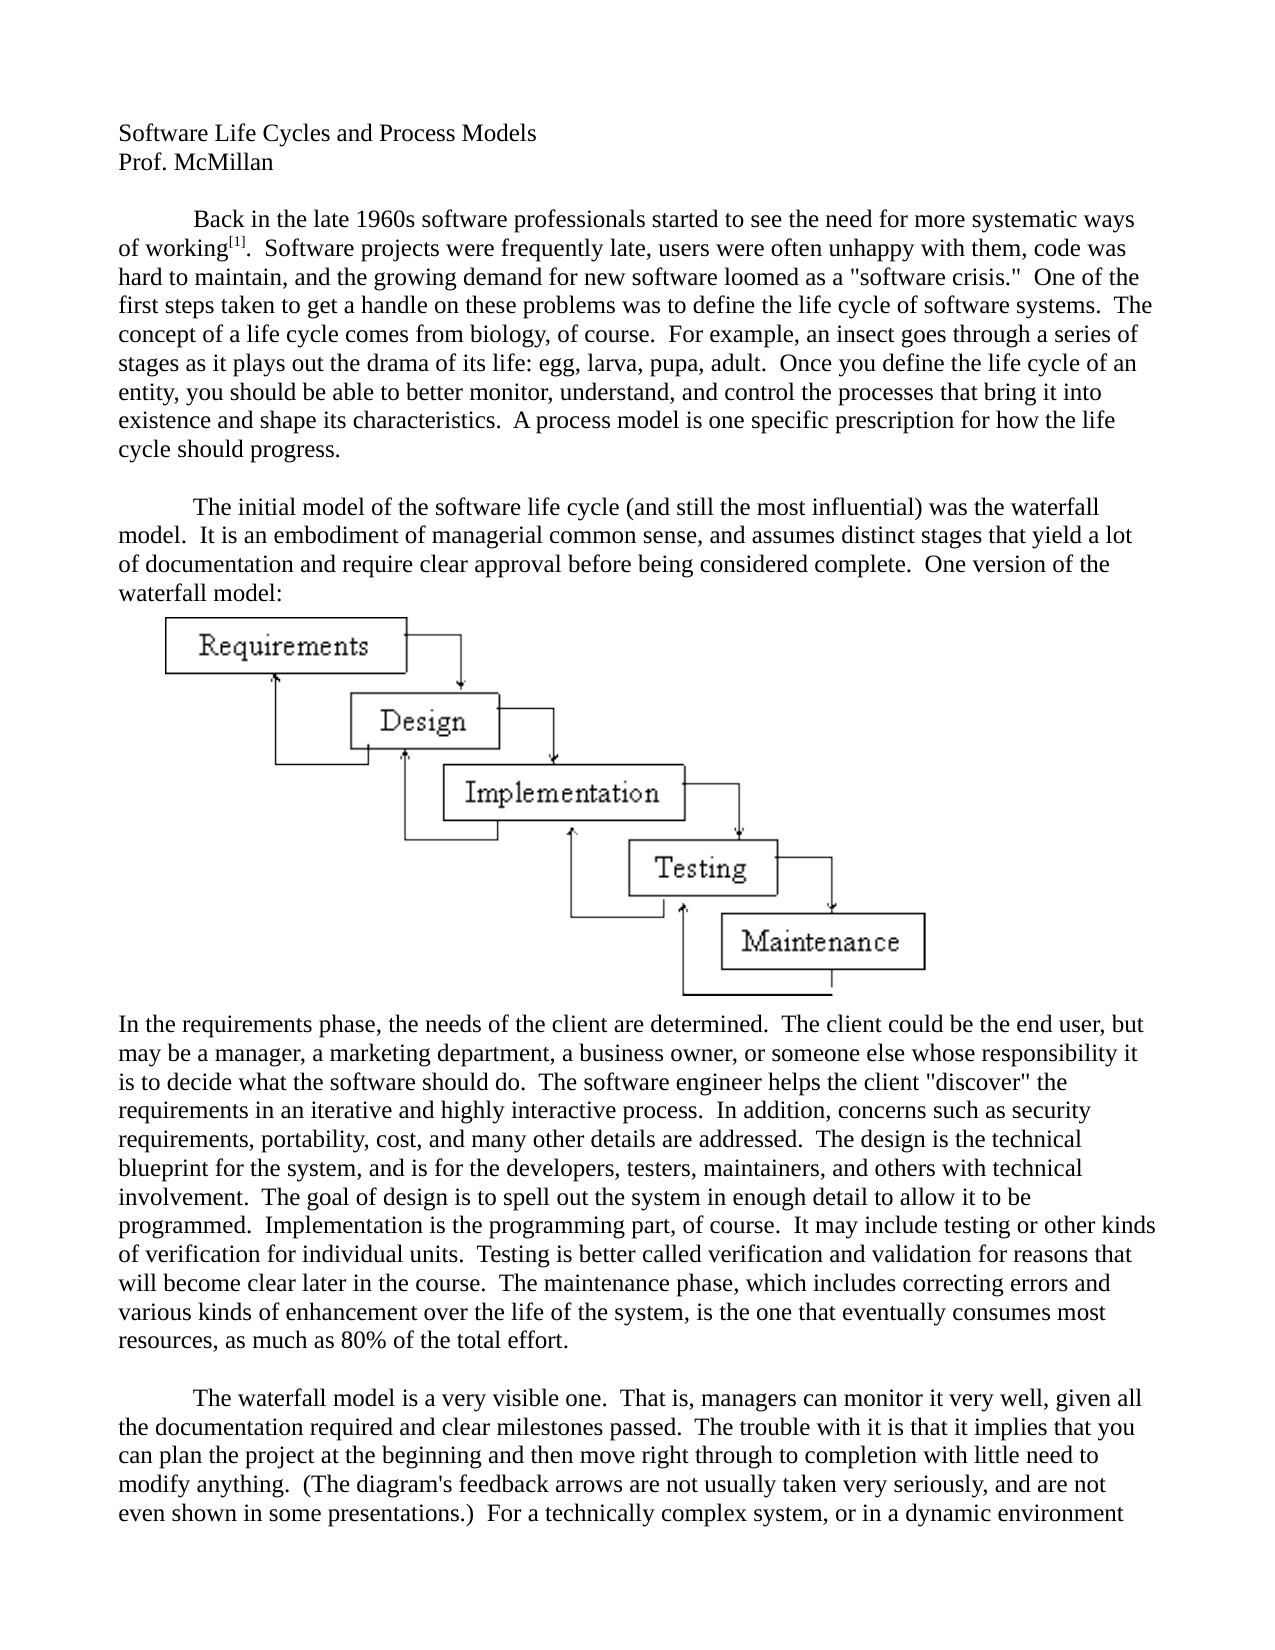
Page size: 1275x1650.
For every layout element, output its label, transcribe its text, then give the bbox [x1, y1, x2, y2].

text The waterfall model is a very visible one. That is, managers can monitor it very well, given all the documentation required and clear milestones passed. The trouble with it is that it implies that you can plan the project at the beginning and then move right through to completion with little need to modify anything. (The diagram's feedback arrows are not usually taken very seriously, and are not even shown in some presentations.) For a technically complex system, or in a dynamic environment [118, 1383, 1157, 1527]
picture [165, 617, 926, 996]
text Prof. McMillan [118, 147, 1157, 176]
text Software Life Cycles and Process Models [118, 118, 1157, 147]
text Back in the late 1960s software professionals started to see the need for more systematic ways of working[1]. Software projects were frequently late, users were often unhappy with them, code was hard to maintain, and the growing demand for new software loomed as a "software crisis." One of the first steps taken to get a handle on these problems was to define the life cycle of software systems. The concept of a life cycle comes from biology, of course. For example, an insect goes through a series of stages as it plays out the drama of its life: egg, larva, pupa, adult. Once you define the life cycle of an entity, you should be able to better monitor, understand, and control the processes that bring it into existence and shape its characteristics. A process model is one specific prescription for how the life cycle should progress. [118, 204, 1157, 463]
text The initial model of the software life cycle (and still the most influential) was the waterfall model. It is an embodiment of managerial common sense, and assumes distinct stages that yield a lot of documentation and require clear approval before being considered complete. One version of the waterfall model: [118, 492, 1157, 607]
text In the requirements phase, the needs of the client are determined. The client could be the end user, but may be a manager, a marketing department, a business owner, or someone else whose responsibility it is to decide what the software should do. The software engineer helps the client "discover" the requirements in an iterative and highly interactive process. In addition, concerns such as security requirements, portability, cost, and many other details are addressed. The design is the technical blueprint for the system, and is for the developers, testers, maintainers, and others with technical involvement. The goal of design is to spell out the system in enough detail to allow it to be programmed. Implementation is the programming part, of course. It may include testing or other kinds of verification for individual units. Testing is better called verification and validation for reasons that will become clear later in the course. The maintenance phase, which includes correcting errors and various kinds of enhancement over the life of the system, is the one that eventually consumes most resources, as much as 80% of the total effort. [118, 1009, 1157, 1354]
